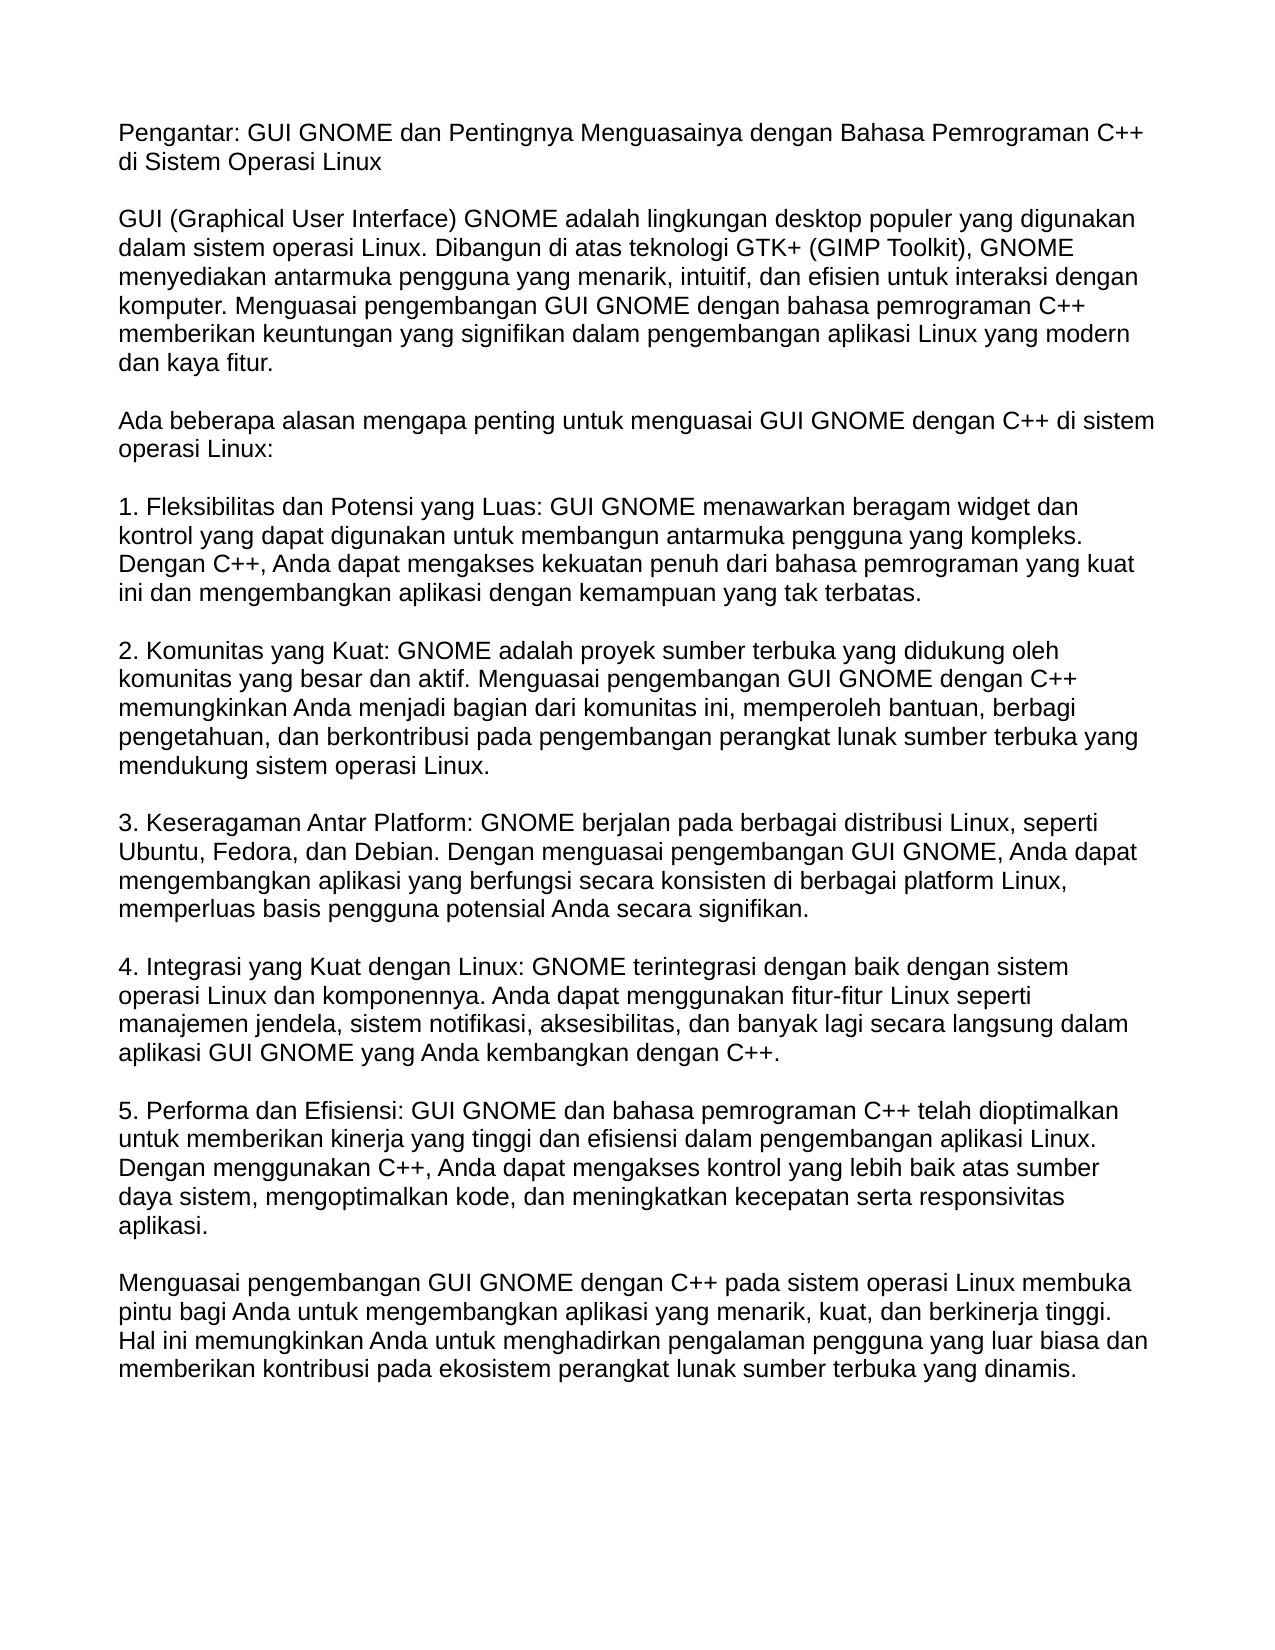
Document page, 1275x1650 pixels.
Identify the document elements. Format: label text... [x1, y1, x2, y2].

text 1. Fleksibilitas dan Potensi yang Luas: GUI GNOME menawarkan beragam widget dan kontrol yang dapat digunakan untuk membangun antarmuka pengguna yang kompleks. Dengan C++, Anda dapat mengakses kekuatan penuh dari bahasa pemrograman yang kuat ini dan mengembangkan aplikasi dengan kemampuan yang tak terbatas. [118, 492, 1157, 607]
text Menguasai pengembangan GUI GNOME dengan C++ pada sistem operasi Linux membuka pintu bagi Anda untuk mengembangkan aplikasi yang menarik, kuat, dan berkinerja tinggi. Hal ini memungkinkan Anda untuk menghadirkan pengalaman pengguna yang luar biasa dan memberikan kontribusi pada ekosistem perangkat lunak sumber terbuka yang dinamis. [118, 1268, 1157, 1383]
text 2. Komunitas yang Kuat: GNOME adalah proyek sumber terbuka yang didukung oleh komunitas yang besar dan aktif. Menguasai pengembangan GUI GNOME dengan C++ memungkinkan Anda menjadi bagian dari komunitas ini, memperoleh bantuan, berbagi pengetahuan, dan berkontribusi pada pengembangan perangkat lunak sumber terbuka yang mendukung sistem operasi Linux. [118, 636, 1157, 779]
text GUI (Graphical User Interface) GNOME adalah lingkungan desktop populer yang digunakan dalam sistem operasi Linux. Dibangun di atas teknologi GTK+ (GIMP Toolkit), GNOME menyediakan antarmuka pengguna yang menarik, intuitif, dan efisien untuk interaksi dengan komputer. Menguasai pengembangan GUI GNOME dengan bahasa pemrograman C++ memberikan keuntungan yang signifikan dalam pengembangan aplikasi Linux yang modern dan kaya fitur. [118, 204, 1157, 377]
text 4. Integrasi yang Kuat dengan Linux: GNOME terintegrasi dengan baik dengan sistem operasi Linux dan komponennya. Anda dapat menggunakan fitur-fitur Linux seperti manajemen jendela, sistem notifikasi, aksesibilitas, dan banyak lagi secara langsung dalam aplikasi GUI GNOME yang Anda kembangkan dengan C++. [118, 952, 1157, 1067]
text Ada beberapa alasan mengapa penting untuk menguasai GUI GNOME dengan C++ di sistem operasi Linux: [118, 406, 1157, 463]
text Pengantar: GUI GNOME dan Pentingnya Menguasainya dengan Bahasa Pemrograman C++ di Sistem Operasi Linux [118, 118, 1157, 176]
text 5. Performa dan Efisiensi: GUI GNOME dan bahasa pemrograman C++ telah dioptimalkan untuk memberikan kinerja yang tinggi dan efisiensi dalam pengembangan aplikasi Linux. Dengan menggunakan C++, Anda dapat mengakses kontrol yang lebih baik atas sumber daya sistem, mengoptimalkan kode, dan meningkatkan kecepatan serta responsivitas aplikasi. [118, 1096, 1157, 1239]
text 3. Keseragaman Antar Platform: GNOME berjalan pada berbagai distribusi Linux, seperti Ubuntu, Fedora, dan Debian. Dengan menguasai pengembangan GUI GNOME, Anda dapat mengembangkan aplikasi yang berfungsi secara konsisten di berbagai platform Linux, memperluas basis pengguna potensial Anda secara signifikan. [118, 808, 1157, 923]
